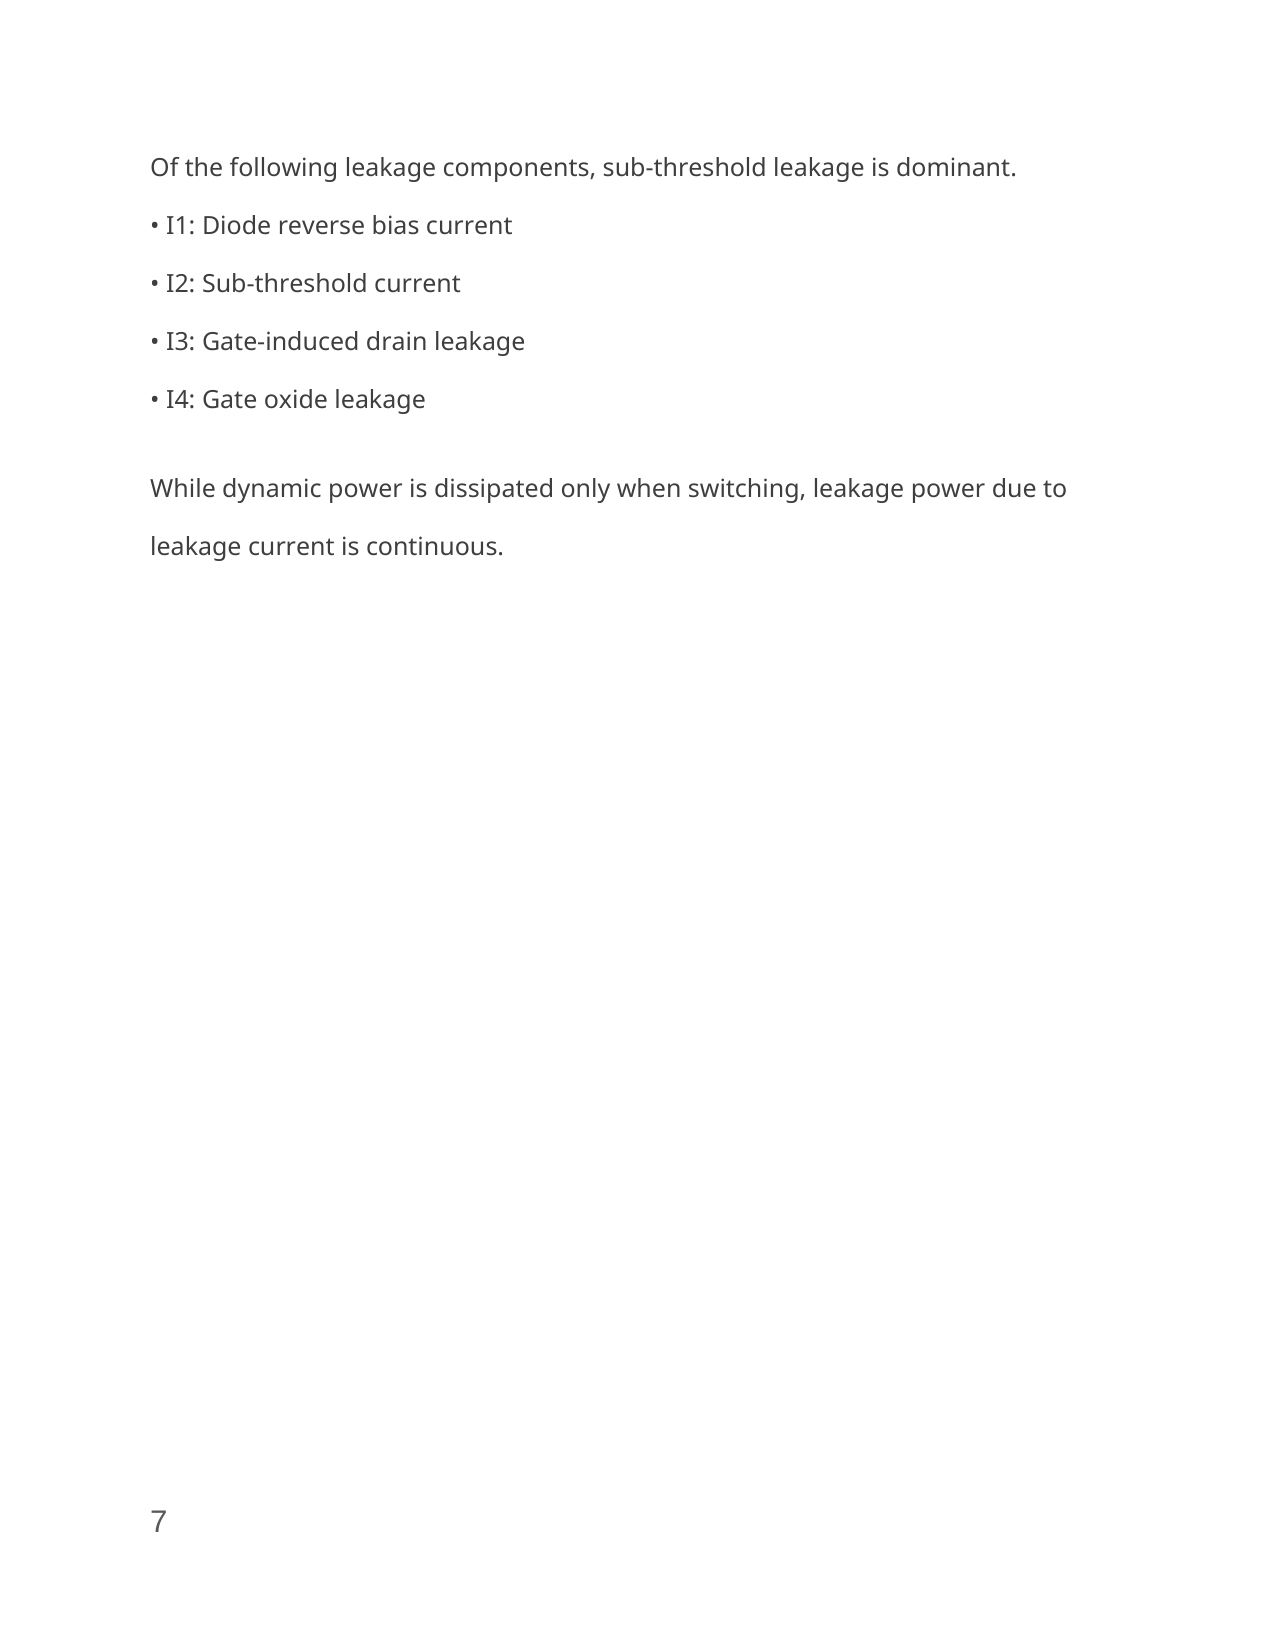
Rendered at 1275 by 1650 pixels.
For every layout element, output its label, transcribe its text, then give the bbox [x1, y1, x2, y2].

text While dynamic power is dissipated only when switching, leakage power due to leakage current is continuous. [150, 470, 1125, 562]
text Of the following leakage components, sub-threshold leakage is dominant. • I1: Diode reverse bias current • I2: Sub-threshold current • I3: Gate-induced drain leakage • I4: Gate oxide leakage [150, 150, 1125, 415]
